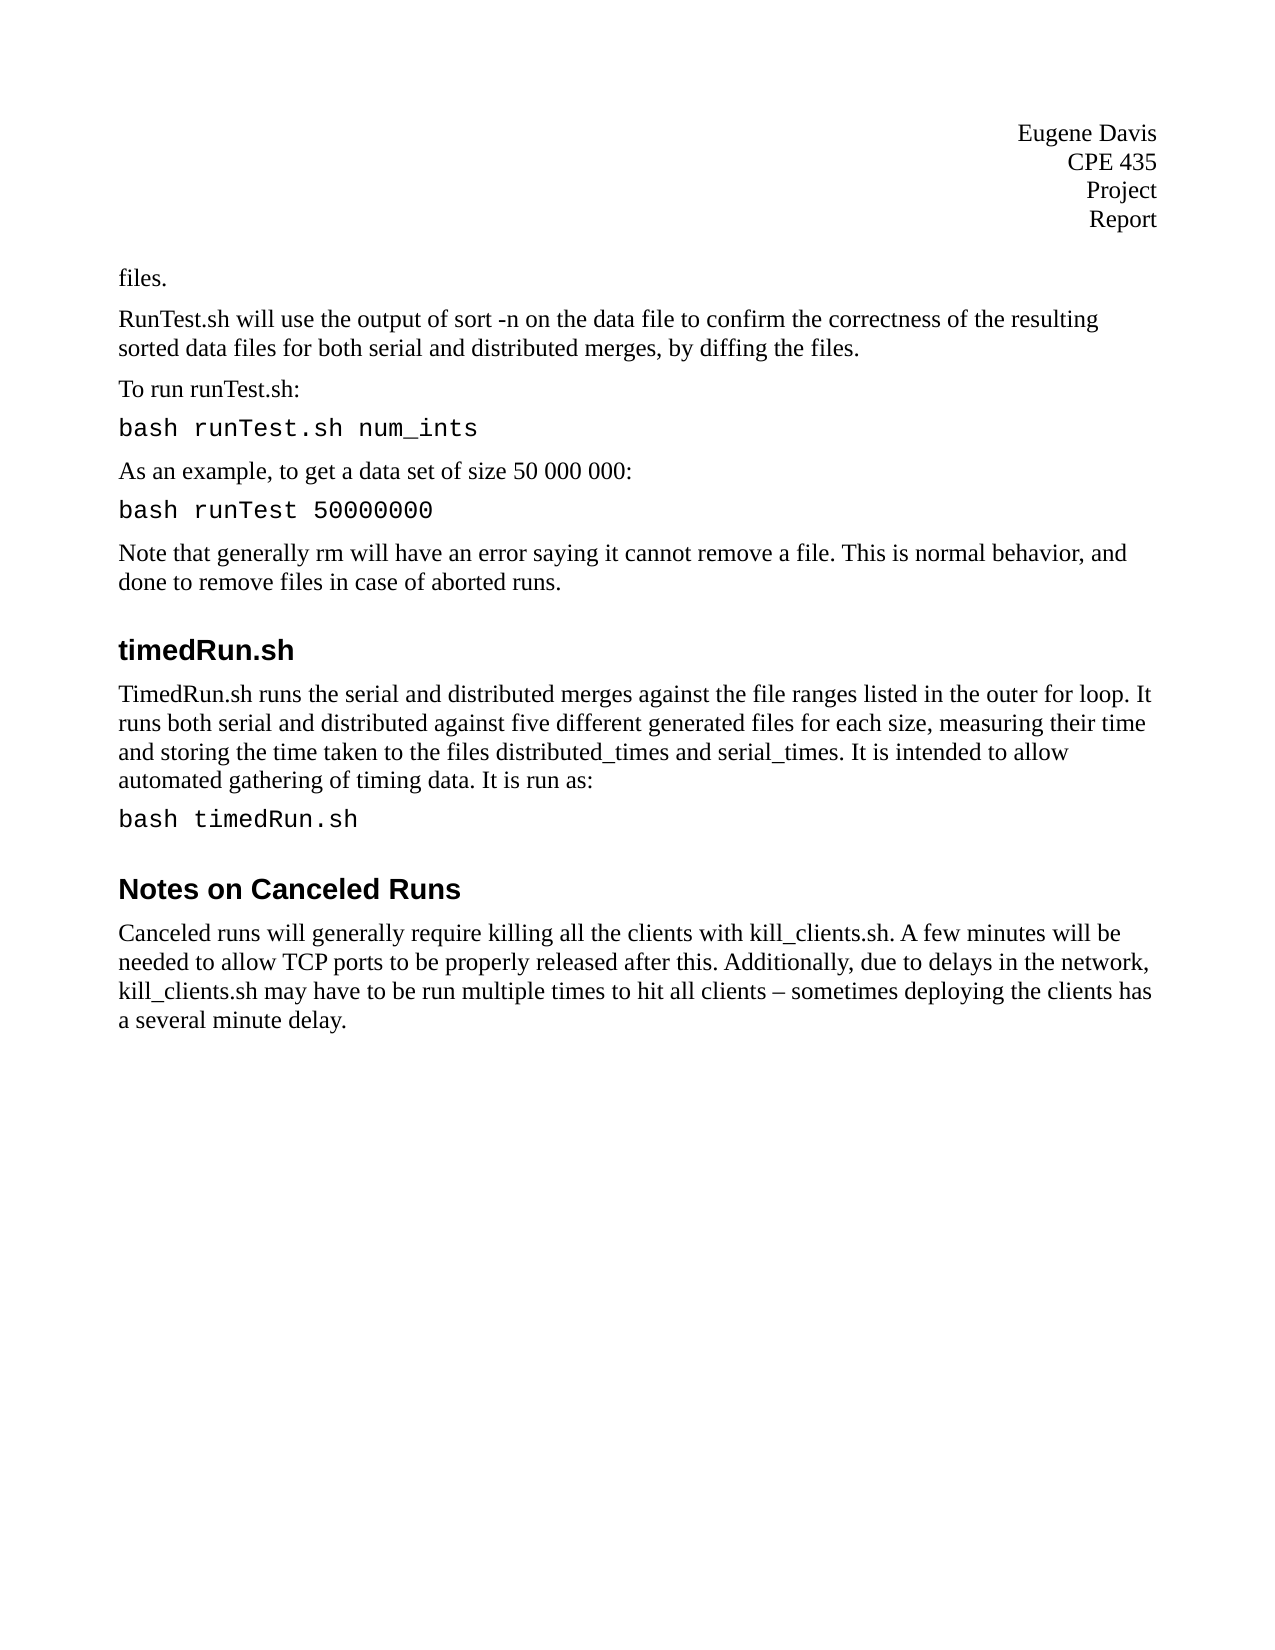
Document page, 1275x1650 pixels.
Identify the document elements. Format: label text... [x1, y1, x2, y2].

text Note that generally rm will have an error saying it cannot remove a file. This is normal behavior, and done to remove files in case of aborted runs. [118, 538, 1157, 596]
text bash runTest.sh num_ints [118, 415, 1157, 443]
subtitle Notes on Canceled Runs [118, 872, 1157, 906]
subtitle timedRun.sh [118, 633, 1157, 667]
text Canceled runs will generally require killing all the clients with kill_clients.sh. A few minutes will be needed to allow TCP ports to be properly released after this. Additionally, due to delays in the network, kill_clients.sh may have to be run multiple times to hit all clients – sometimes deploying the clients has a several minute delay. [118, 918, 1157, 1033]
text RunTest.sh will use the output of sort -n on the data file to confirm the correctness of the resulting sorted data files for both serial and distributed merges, by diffing the files. [118, 304, 1157, 361]
text TimedRun.sh runs the serial and distributed merges against the file ranges listed in the outer for loop. It runs both serial and distributed against five different generated files for each size, measuring their time and storing the time taken to the files distributed_times and serial_times. It is intended to allow automated gathering of timing data. It is run as: [118, 679, 1157, 794]
text files. [118, 263, 1157, 291]
text bash runTest 50000000 [118, 497, 1157, 526]
text To run runTest.sh: [118, 374, 1157, 403]
text bash timedRun.sh [118, 807, 1157, 835]
text As an example, to get a data set of size 50 000 000: [118, 456, 1157, 485]
